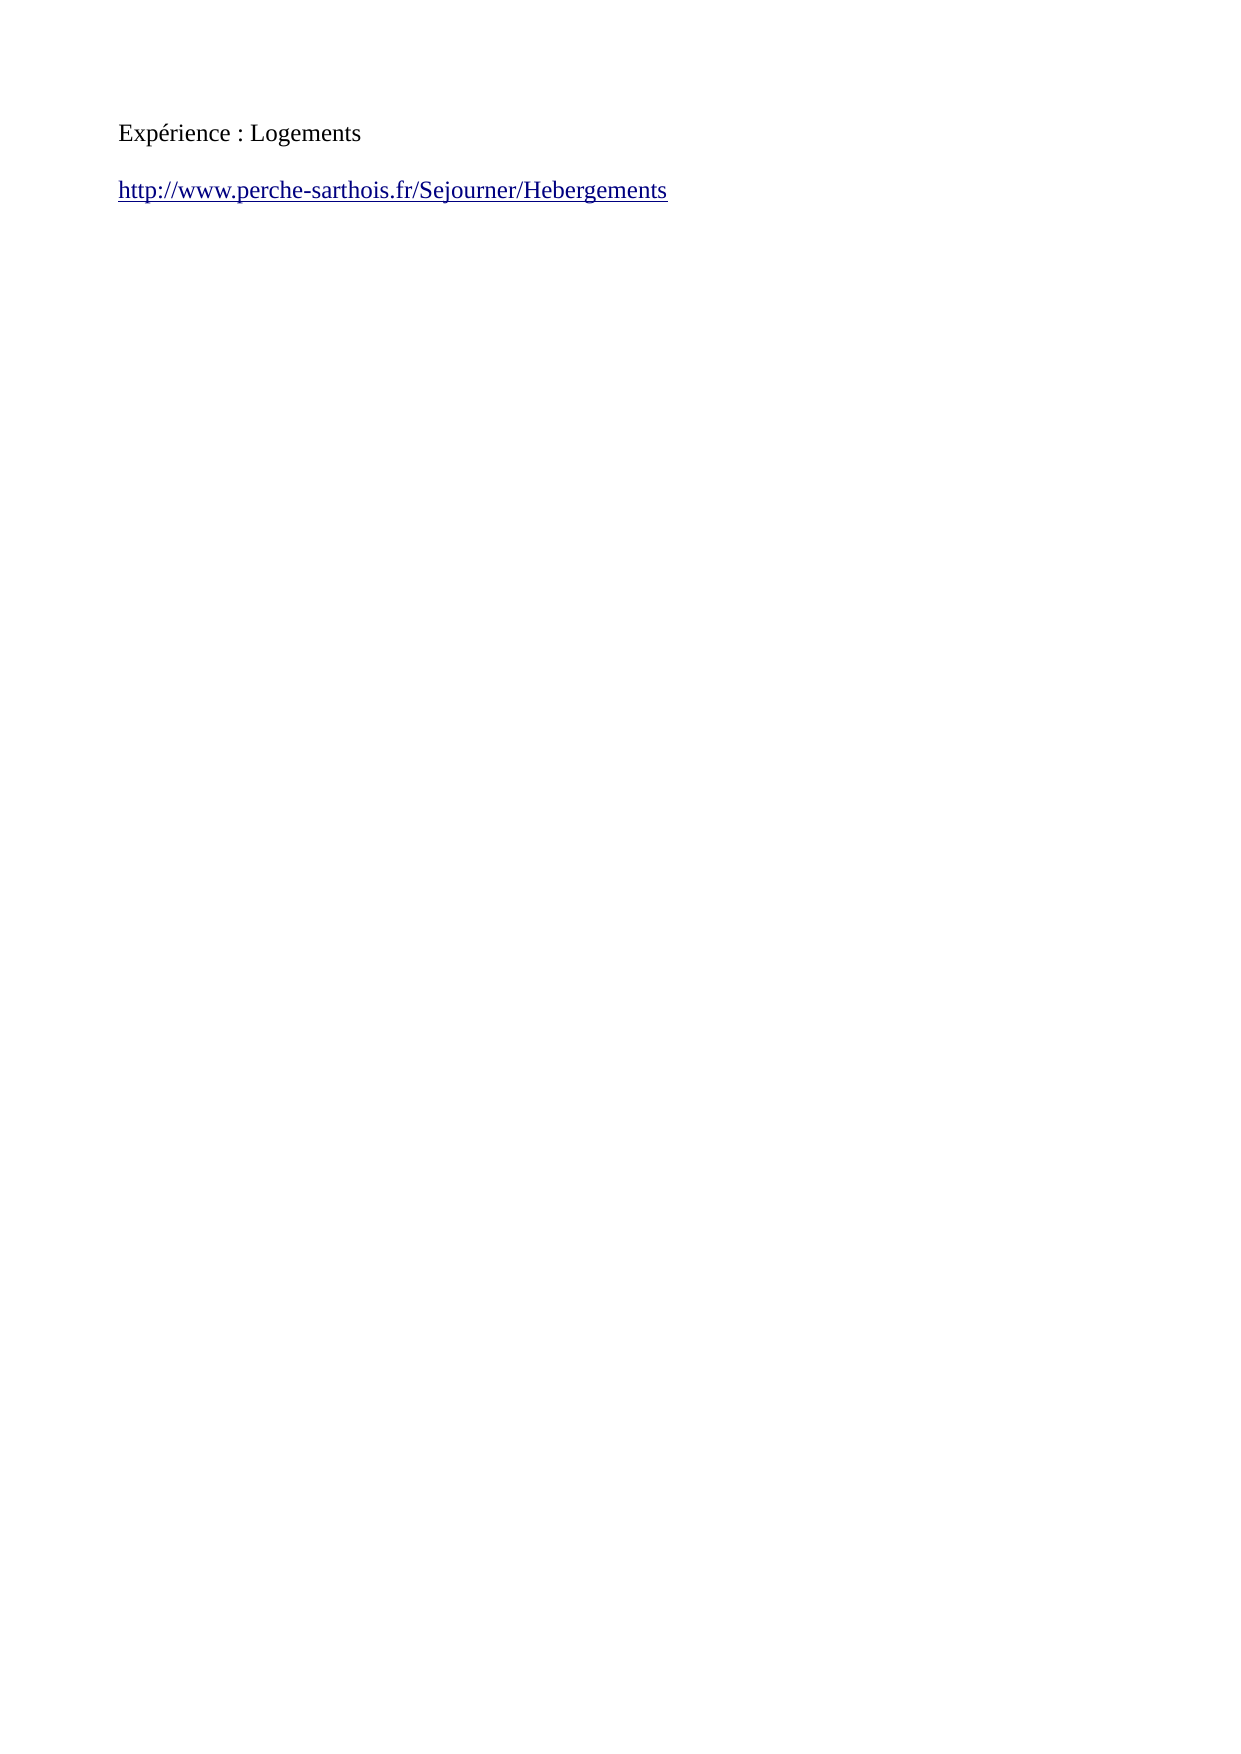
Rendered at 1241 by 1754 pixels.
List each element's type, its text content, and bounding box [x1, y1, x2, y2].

text http://www.perche-sarthois.fr/Sejourner/Hebergements [118, 176, 1122, 204]
text Expérience : Logements [118, 118, 1122, 147]
